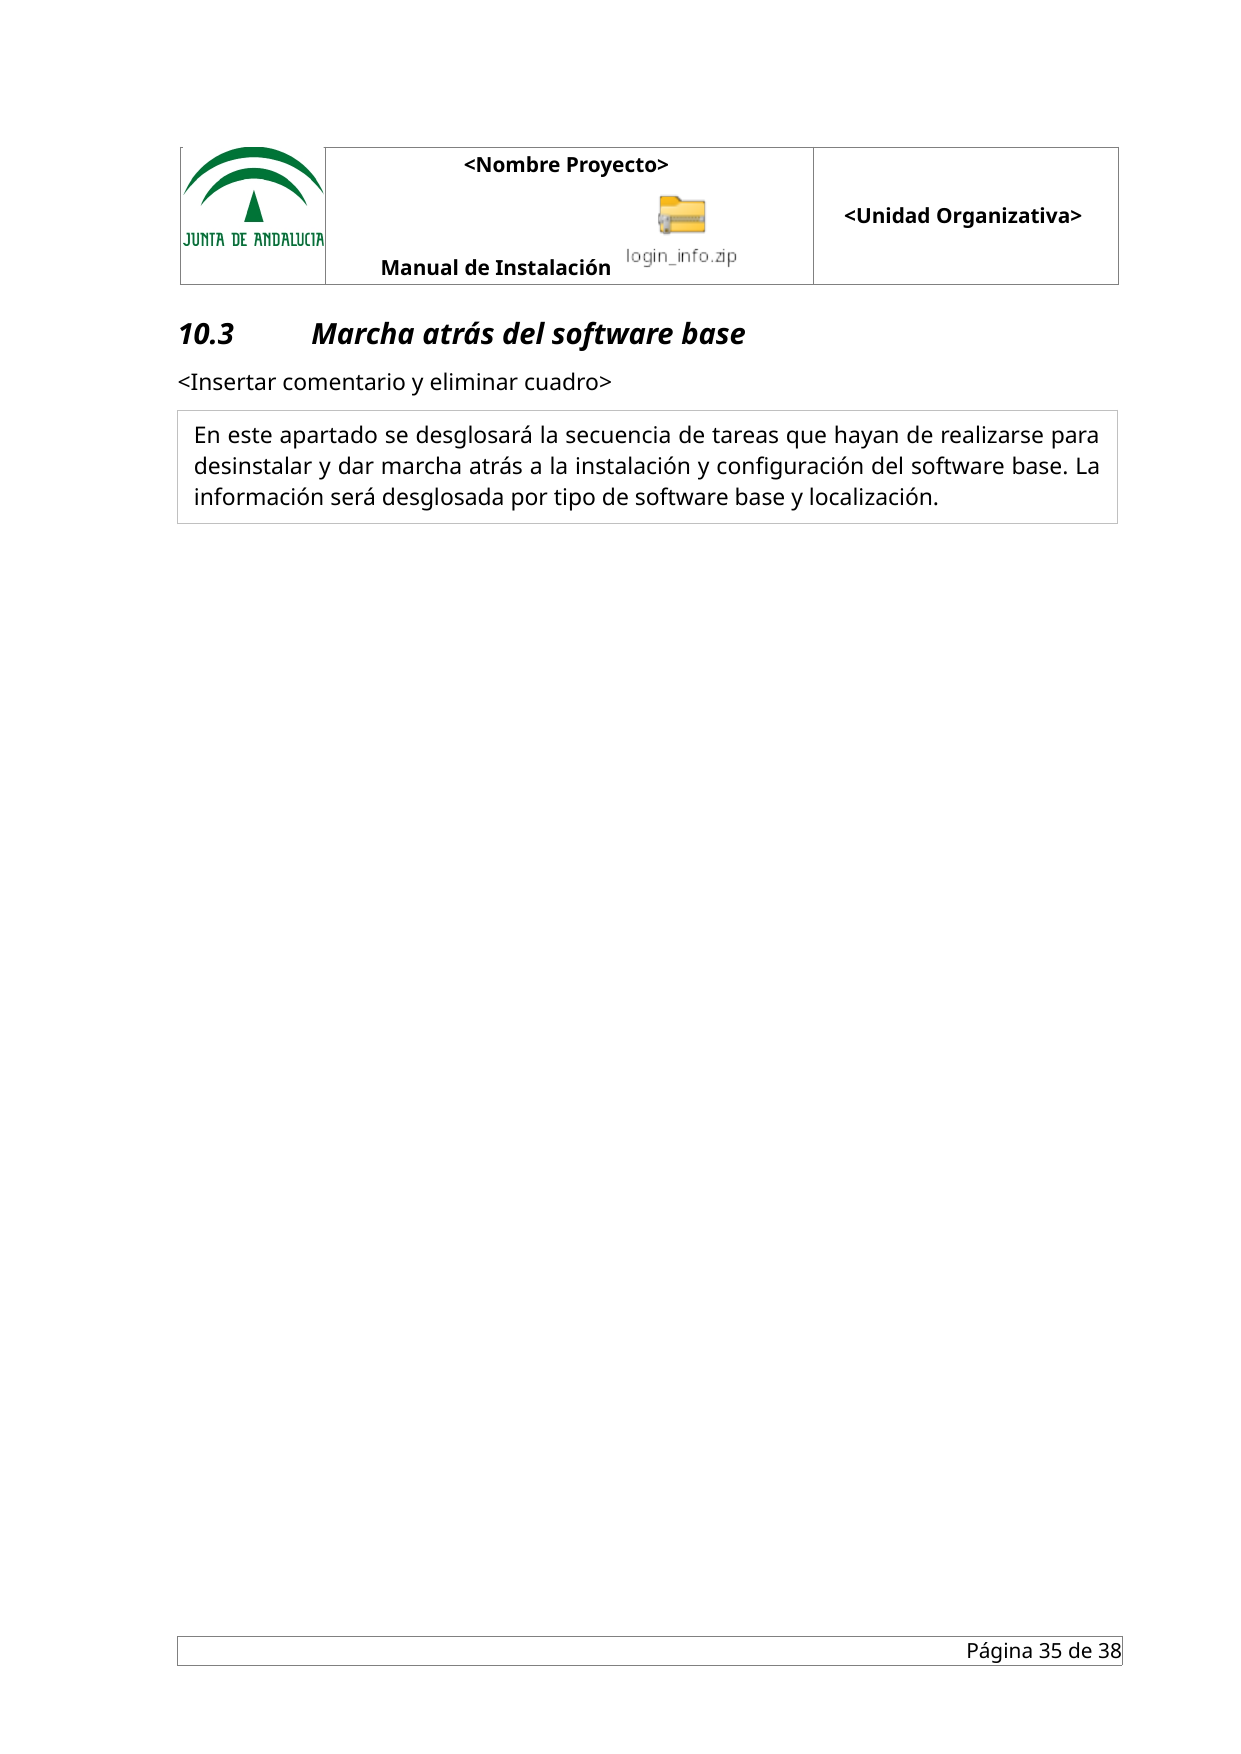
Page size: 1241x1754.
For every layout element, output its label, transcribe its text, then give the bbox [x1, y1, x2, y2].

subtitle Marcha atrás del software base [177, 314, 1122, 353]
text En este apartado se desglosará la secuencia de tareas que hayan de realizarse para desinstalar y dar marcha atrás a la instalación y configuración del software base. La información será desglosada por tipo de software base y localización. [194, 419, 1101, 512]
text <Insertar comentario y eliminar cuadro> [177, 366, 1122, 397]
